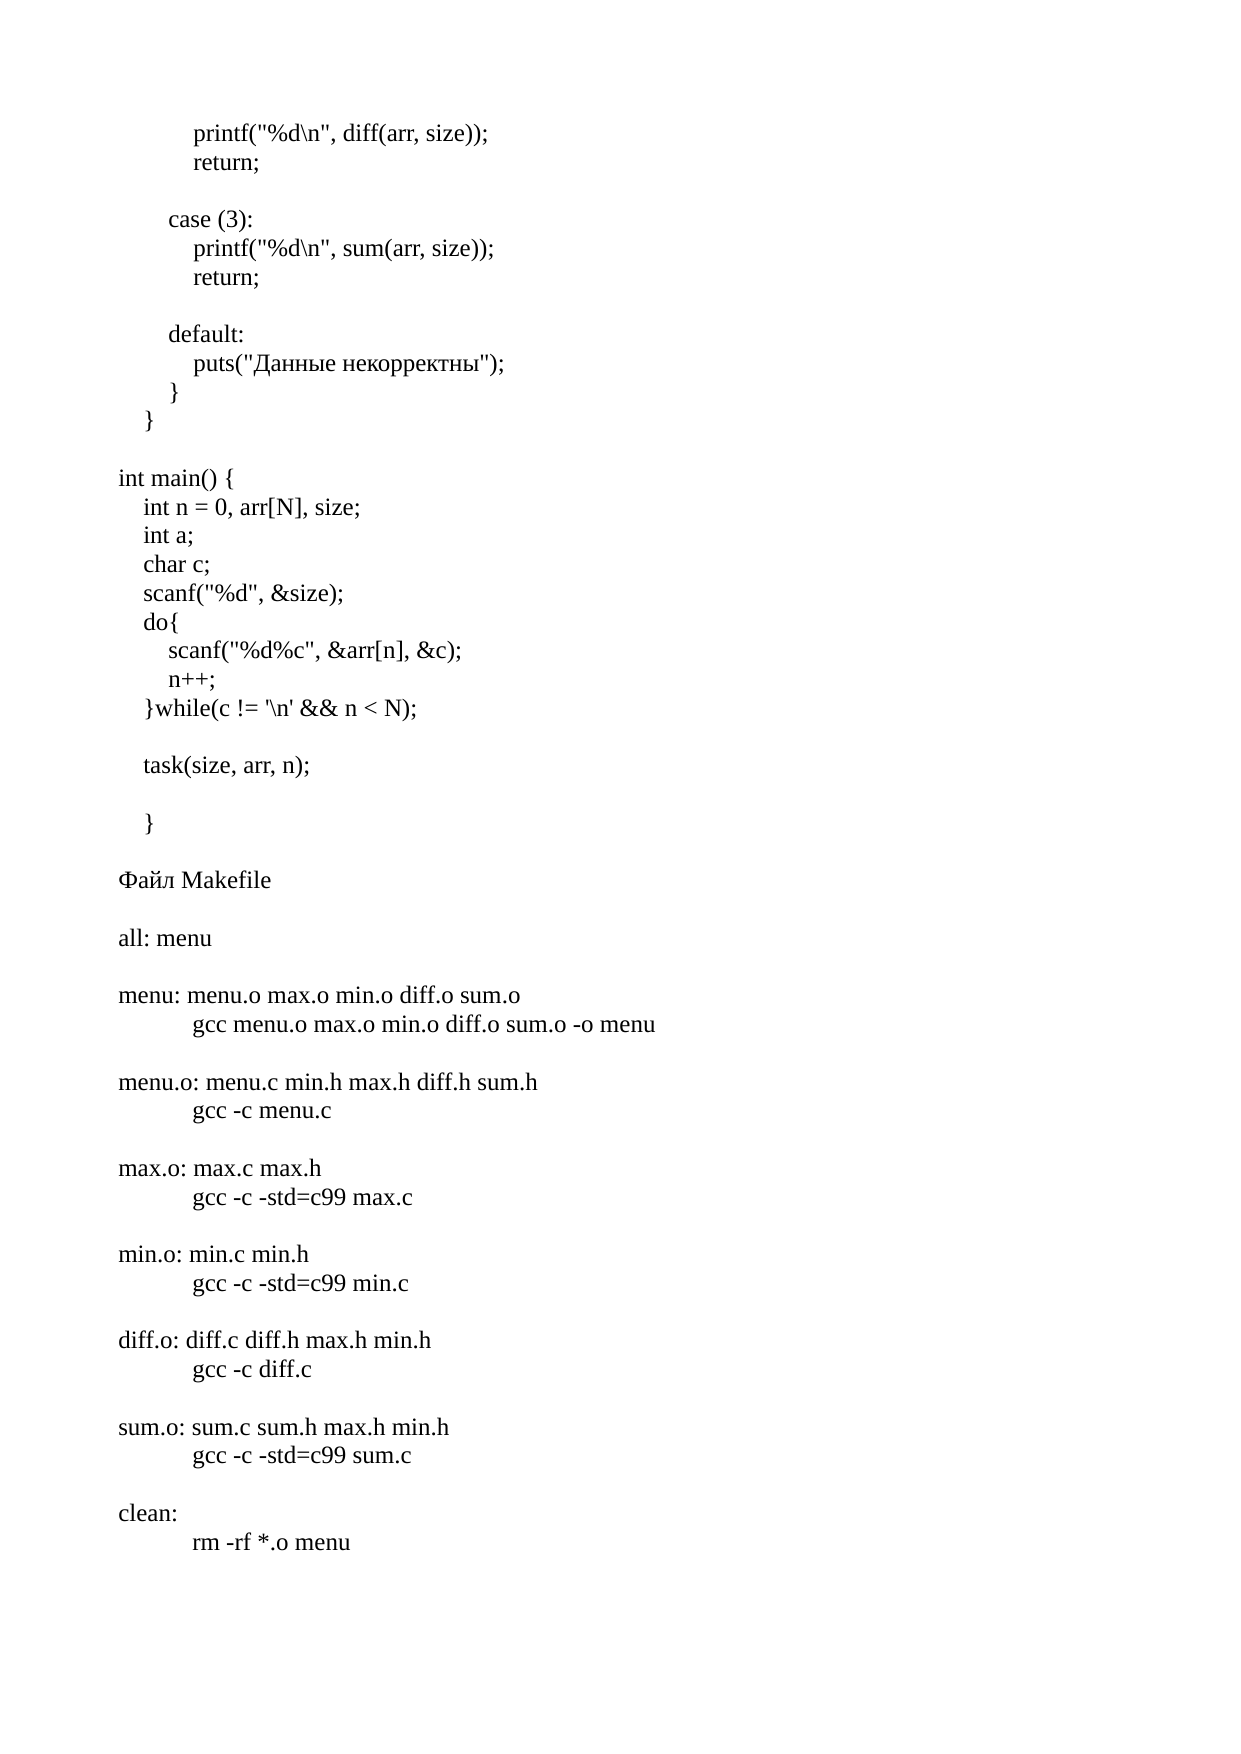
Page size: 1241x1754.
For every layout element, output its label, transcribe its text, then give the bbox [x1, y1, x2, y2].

text default: [118, 319, 1122, 348]
text all: menu [118, 923, 1122, 952]
text int main() { [118, 463, 1122, 492]
text printf("%d\n", diff(arr, size)); [118, 118, 1122, 147]
text do{ [118, 607, 1122, 636]
text sum.o: sum.c sum.h max.h min.h [118, 1412, 1122, 1441]
text Файл Makefile [118, 866, 1122, 894]
text scanf("%d", &size); [118, 578, 1122, 607]
text }while(c != '\n' && n < N); [118, 693, 1122, 722]
text max.o: max.c max.h [118, 1153, 1122, 1182]
text int a; [118, 521, 1122, 549]
text menu.o: menu.c min.h max.h diff.h sum.h [118, 1067, 1122, 1096]
text menu: menu.o max.o min.o diff.o sum.o [118, 981, 1122, 1009]
text case (3): [118, 204, 1122, 233]
text n++; [118, 664, 1122, 693]
text rm -rf *.o menu [118, 1527, 1122, 1556]
text gcc -c -std=c99 sum.c [118, 1441, 1122, 1469]
text diff.o: diff.c diff.h max.h min.h [118, 1326, 1122, 1354]
text task(size, arr, n); [118, 751, 1122, 779]
text char c; [118, 549, 1122, 578]
text } [118, 808, 1122, 837]
text puts("Данные некорректны"); [118, 348, 1122, 377]
text gcc -c menu.c [118, 1096, 1122, 1124]
text return; [118, 147, 1122, 176]
text gcc -c -std=c99 max.c [118, 1182, 1122, 1211]
text min.o: min.c min.h [118, 1239, 1122, 1268]
text gcc -c -std=c99 min.c [118, 1268, 1122, 1297]
text printf("%d\n", sum(arr, size)); [118, 233, 1122, 262]
text int n = 0, arr[N], size; [118, 492, 1122, 521]
text scanf("%d%c", &arr[n], &c); [118, 636, 1122, 664]
text gcc -c diff.c [118, 1354, 1122, 1383]
text clean: [118, 1498, 1122, 1527]
text } [118, 377, 1122, 406]
text return; [118, 262, 1122, 291]
text } [118, 406, 1122, 434]
text gcc menu.o max.o min.o diff.o sum.o -o menu [118, 1009, 1122, 1038]
